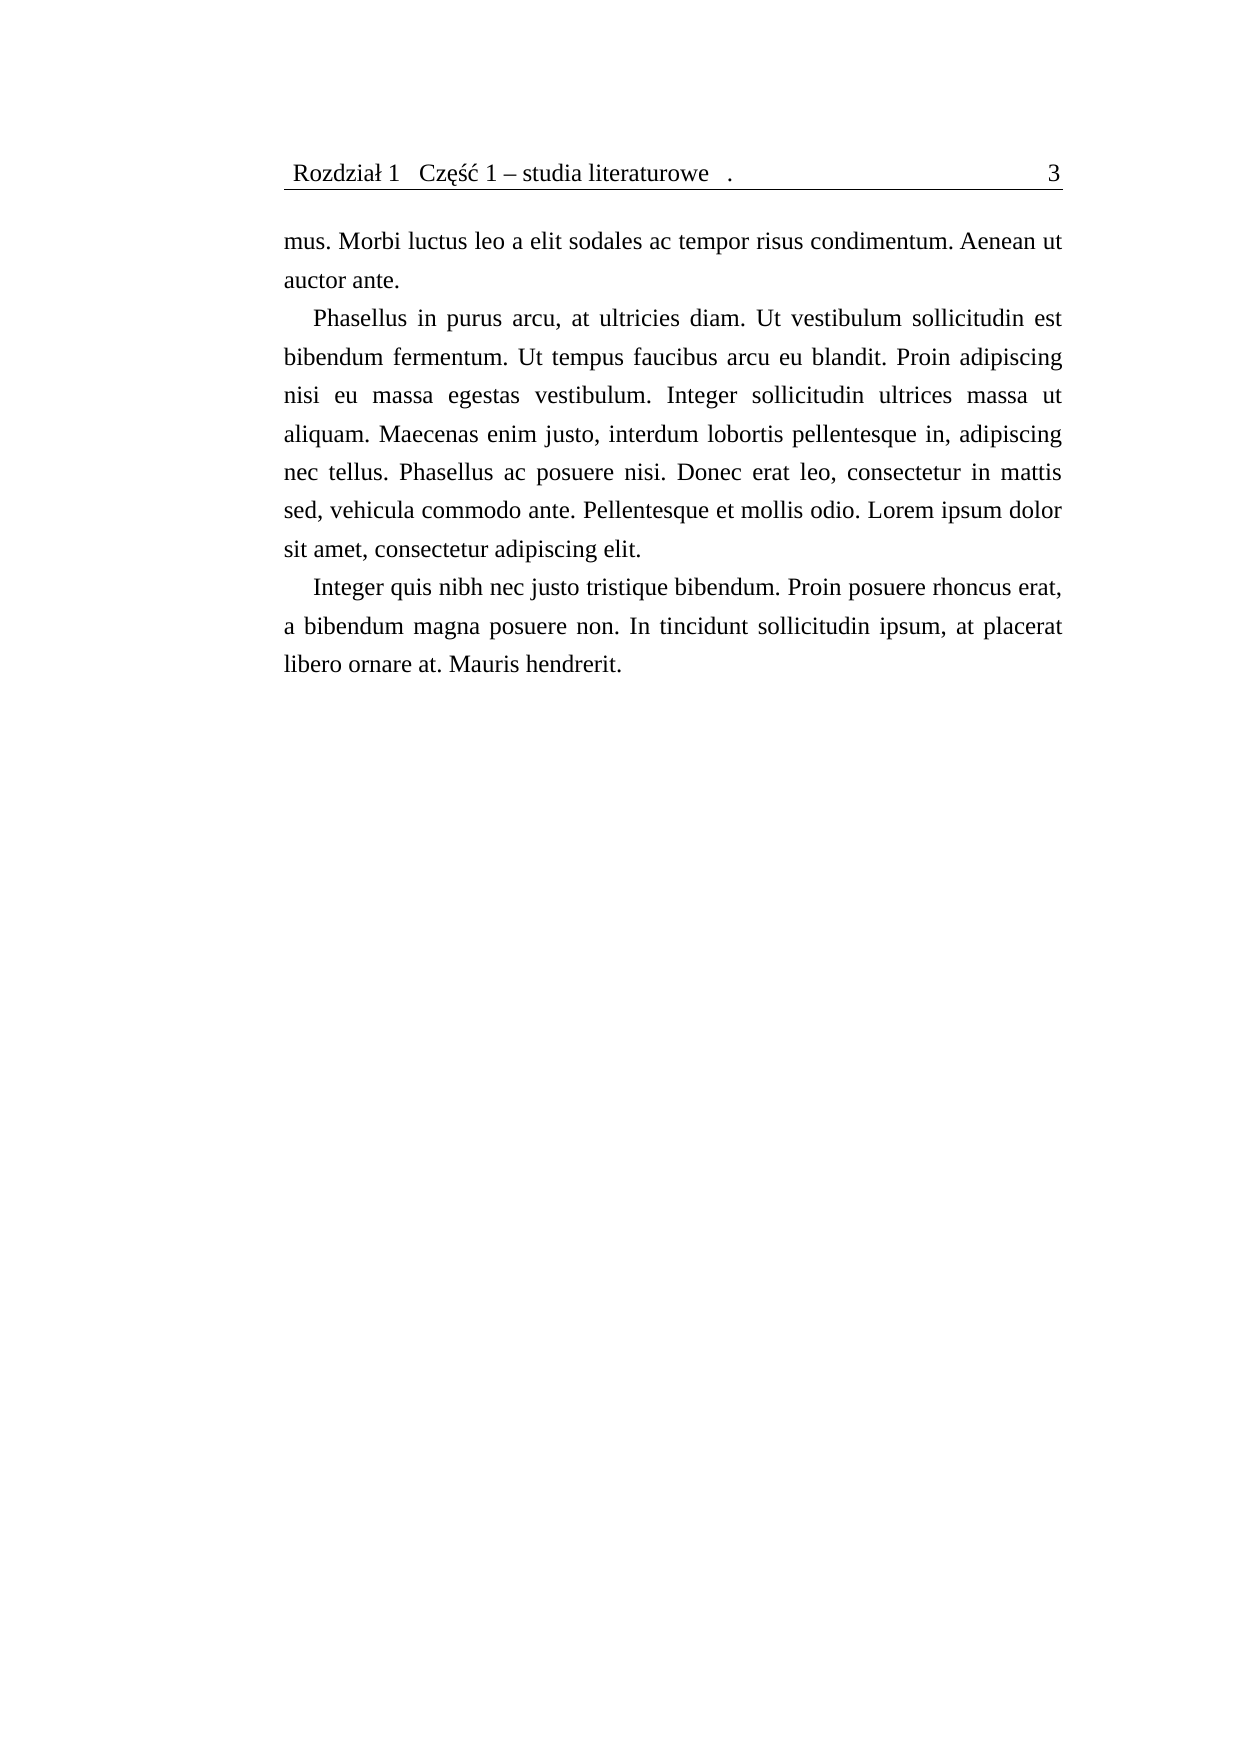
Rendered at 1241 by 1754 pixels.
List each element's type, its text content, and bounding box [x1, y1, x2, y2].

text mus. Morbi luctus leo a elit sodales ac tempor risus condimentum. Aenean ut auctor ante. [283, 219, 1063, 296]
text Phasellus in purus arcu, at ultricies diam. Ut vestibulum sollicitudin est bibendum fermentum. Ut tempus faucibus arcu eu blandit. Proin adipiscing nisi eu massa egestas vestibulum. Integer sollicitudin ultrices massa ut aliquam. Maecenas enim justo, interdum lobortis pellentesque in, adipiscing nec tellus. Phasellus ac posuere nisi. Donec erat leo, consectetur in mattis sed, vehicula commodo ante. Pellentesque et mollis odio. Lorem ipsum dolor sit amet, consectetur adipiscing elit. [283, 296, 1063, 565]
text Integer quis nibh nec justo tristique bibendum. Proin posuere rhoncus erat, a bibendum magna posuere non. In tincidunt sollicitudin ipsum, at placerat libero ornare at. Mauris hendrerit. [283, 565, 1063, 680]
